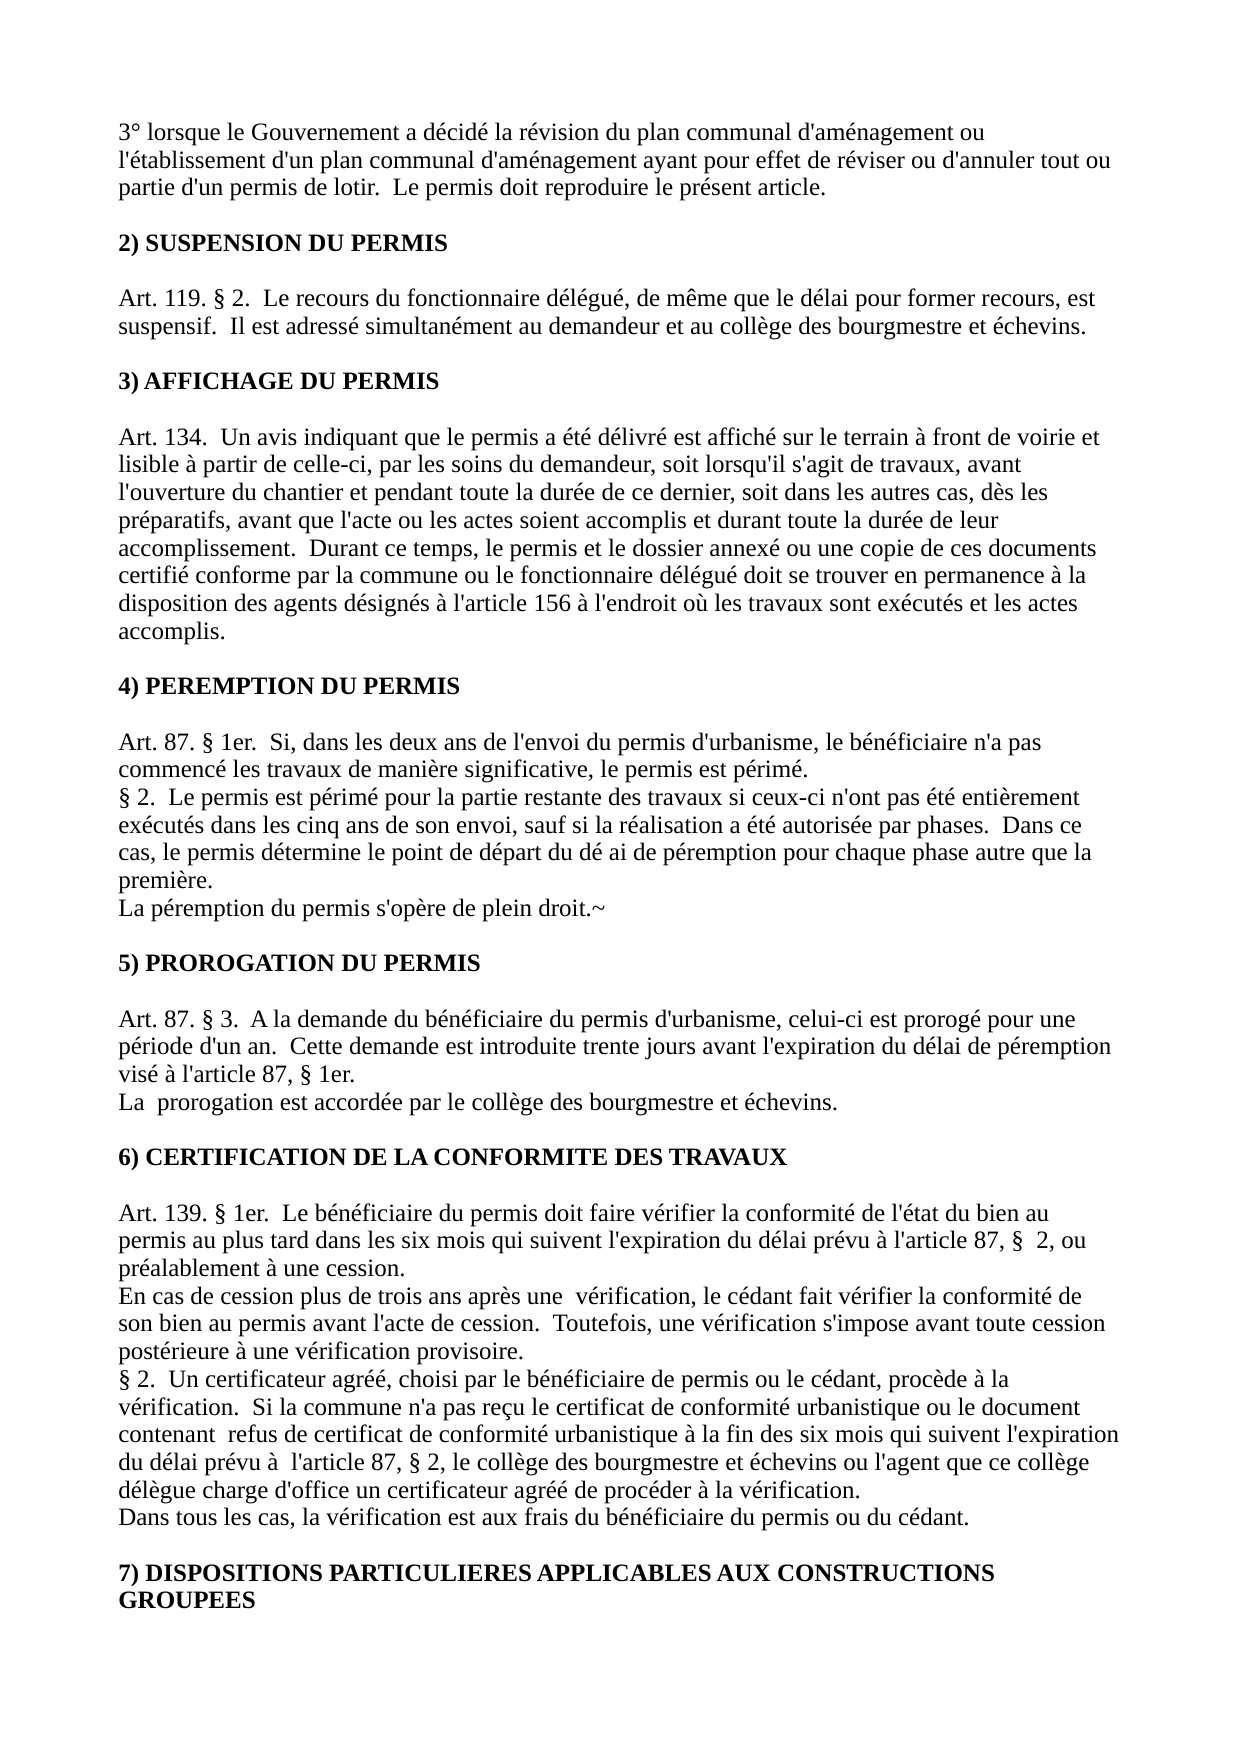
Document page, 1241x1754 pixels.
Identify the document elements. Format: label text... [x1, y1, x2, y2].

title 3) AFFICHAGE DU PERMIS [118, 367, 1122, 395]
text 3° lorsque le Gouvernement a décidé la révision du plan communal d'aménagement ou l'établissement d'un plan communal d'aménagement ayant pour effet de réviser ou d'annuler tout ou partie d'un permis de lotir. Le permis doit reproduire le présent article. [118, 118, 1122, 201]
title 7) DISPOSITIONS PARTICULIERES APPLICABLES AUX CONSTRUCTIONS GROUPEES [118, 1559, 1122, 1614]
text Art. 134. Un avis indiquant que le permis a été délivré est affiché sur le terrain à front de voirie et lisible à partir de celle-ci, par les soins du demandeur, soit lorsqu'il s'agit de travaux, avant l'ouverture du chantier et pendant toute la durée de ce dernier, soit dans les autres cas, dès les préparatifs, avant que l'acte ou les actes soient accomplis et durant toute la durée de leur accomplissement. Durant ce temps, le permis et le dossier annexé ou une copie de ces documents certifié conforme par la commune ou le fonctionnaire délégué doit se trouver en permanence à la disposition des agents désignés à l'article 156 à l'endroit où les travaux sont exécutés et les actes accomplis. [118, 423, 1122, 644]
title 2) SUSPENSION DU PERMIS [118, 229, 1122, 257]
text Dans tous les cas, la vérification est aux frais du bénéficiaire du permis ou du cédant. [118, 1503, 1122, 1531]
text Art. 119. § 2. Le recours du fonctionnaire délégué, de même que le délai pour former recours, est suspensif. Il est adressé simultanément au demandeur et au collège des bourgmestre et échevins. [118, 284, 1122, 340]
text Art. 87. § 1er. Si, dans les deux ans de l'envoi du permis d'urbanisme, le bénéficiaire n'a pas commencé les travaux de manière significative, le permis est périmé. [118, 728, 1122, 783]
text En cas de cession plus de trois ans après une vérification, le cédant fait vérifier la conformité de son bien au permis avant l'acte de cession. Toutefois, une vérification s'impose avant toute cession postérieure à une vérification provisoire. [118, 1282, 1122, 1365]
title 5) PROROGATION DU PERMIS [118, 949, 1122, 977]
text § 2. Le permis est périmé pour la partie restante des travaux si ceux-ci n'ont pas été entièrement exécutés dans les cinq ans de son envoi, sauf si la réalisation a été autorisée par phases. Dans ce cas, le permis détermine le point de départ du dé ai de péremption pour chaque phase autre que la première. [118, 783, 1122, 894]
text La péremption du permis s'opère de plein droit.~ [118, 894, 1122, 922]
text Art. 87. § 3. A la demande du bénéficiaire du permis d'urbanisme, celui-ci est prorogé pour une période d'un an. Cette demande est introduite trente jours avant l'expiration du délai de péremption visé à l'article 87, § 1er. [118, 1005, 1122, 1088]
title 6) CERTIFICATION DE LA CONFORMITE DES TRAVAUX [118, 1143, 1122, 1171]
title 4) PEREMPTION DU PERMIS [118, 672, 1122, 700]
text Art. 139. § 1er. Le bénéficiaire du permis doit faire vérifier la conformité de l'état du bien au permis au plus tard dans les six mois qui suivent l'expiration du délai prévu à l'article 87, § 2, ou préalablement à une cession. [118, 1199, 1122, 1282]
text La prorogation est accordée par le collège des bourgmestre et échevins. [118, 1088, 1122, 1116]
text § 2. Un certificateur agréé, choisi par le bénéficiaire de permis ou le cédant, procède à la vérification. Si la commune n'a pas reçu le certificat de conformité urbanistique ou le document contenant refus de certificat de conformité urbanistique à la fin des six mois qui suivent l'expiration du délai prévu à l'article 87, § 2, le collège des bourgmestre et échevins ou l'agent que ce collège délègue charge d'office un certificateur agréé de procéder à la vérification. [118, 1365, 1122, 1503]
